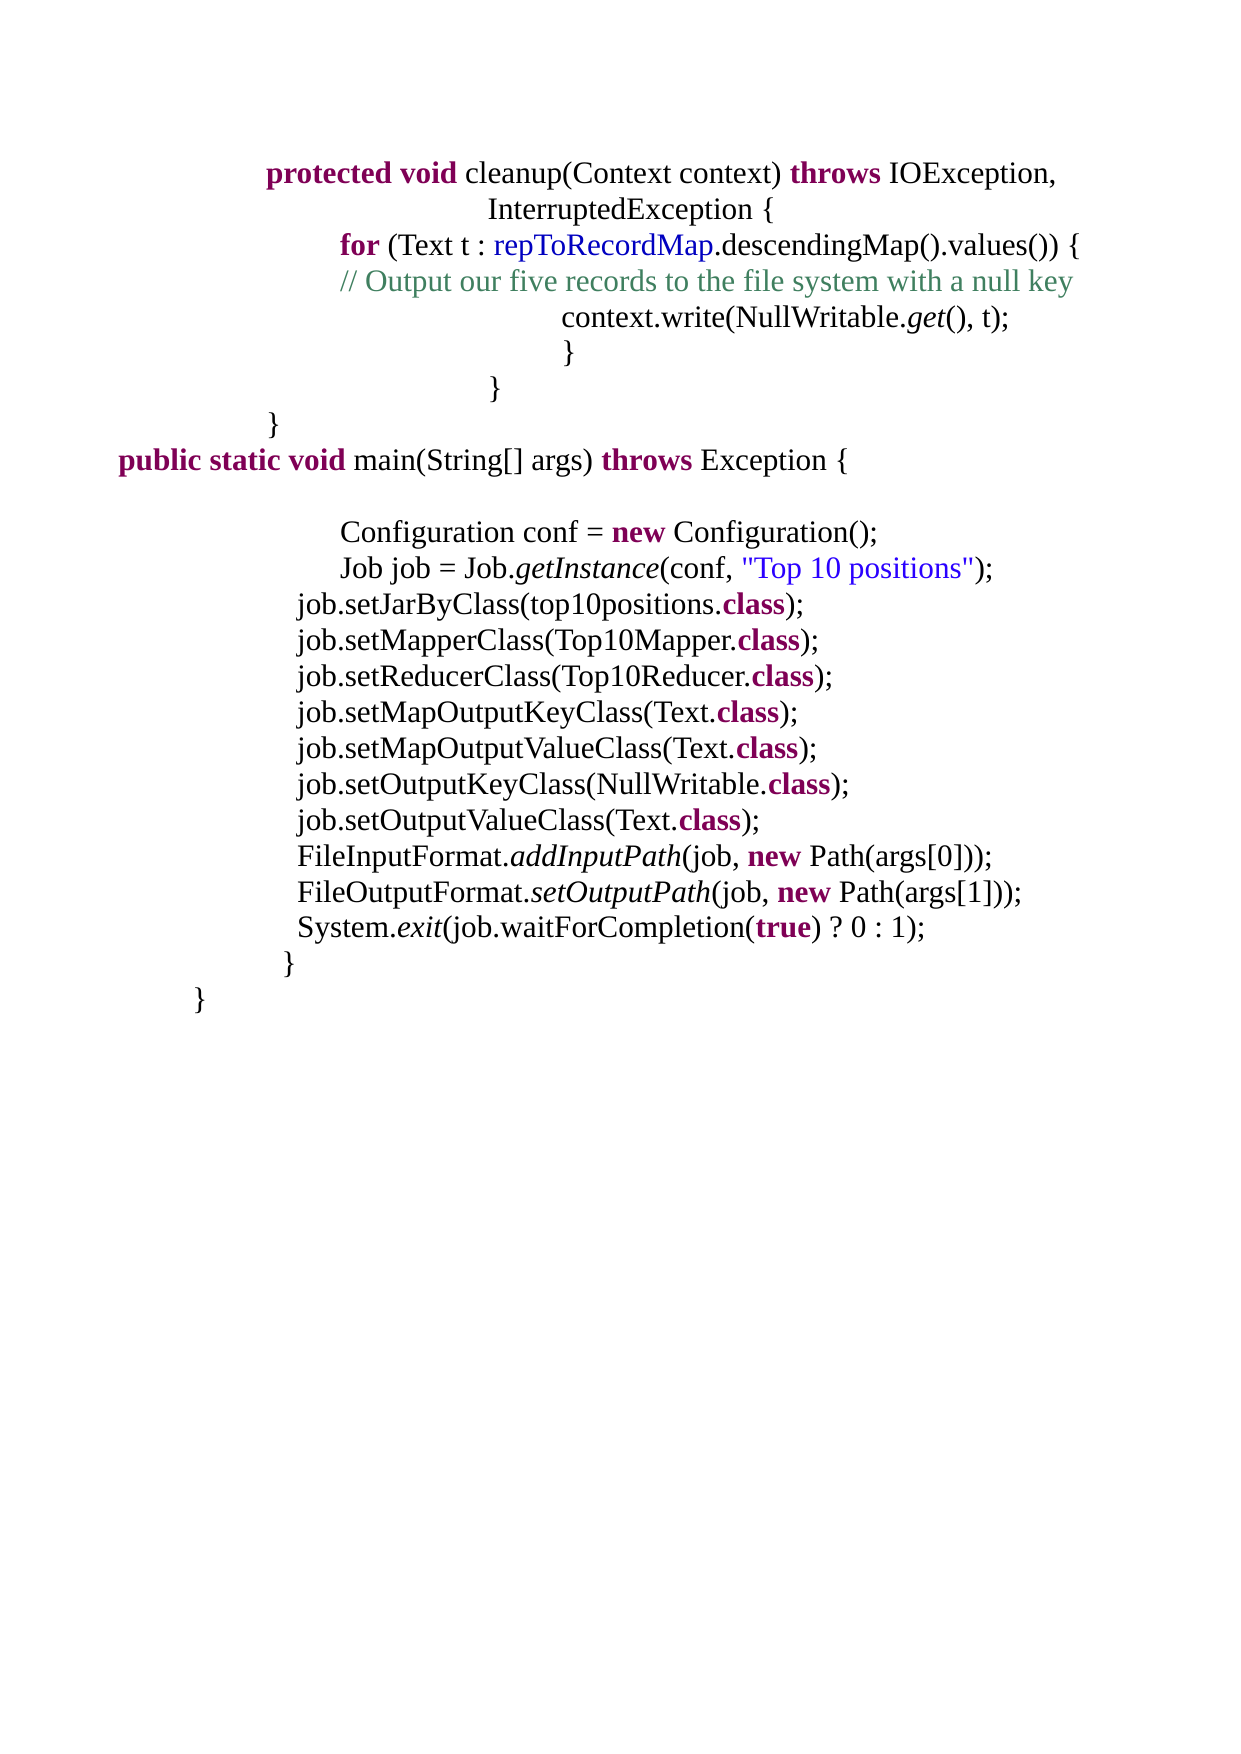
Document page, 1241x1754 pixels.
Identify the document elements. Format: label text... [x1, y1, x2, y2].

text } [118, 334, 1122, 370]
text } [118, 406, 1122, 442]
text Configuration conf = new Configuration(); [118, 513, 1122, 549]
text FileInputFormat.addInputPath(job, new Path(args[0])); [118, 837, 1122, 873]
text job.setReducerClass(Top10Reducer.class); [118, 657, 1122, 693]
text context.write(NullWritable.get(), t); [118, 298, 1122, 334]
text FileOutputFormat.setOutputPath(job, new Path(args[1])); [118, 873, 1122, 909]
text for (Text t : repToRecordMap.descendingMap().values()) { [118, 226, 1122, 262]
text public static void main(String[] args) throws Exception { [118, 442, 1122, 477]
text job.setMapperClass(Top10Mapper.class); [118, 621, 1122, 657]
text Job job = Job.getInstance(conf, "Top 10 positions"); [118, 549, 1122, 585]
text job.setOutputValueClass(Text.class); [118, 801, 1122, 837]
text } [118, 981, 1122, 1017]
text InterruptedException { [118, 190, 1122, 226]
text // Output our five records to the file system with a null key [118, 262, 1122, 298]
text protected void cleanup(Context context) throws IOException, [118, 154, 1122, 190]
text job.setMapOutputValueClass(Text.class); [118, 729, 1122, 765]
text System.exit(job.waitForCompletion(true) ? 0 : 1); [118, 909, 1122, 945]
text job.setOutputKeyClass(NullWritable.class); [118, 765, 1122, 801]
text } [118, 370, 1122, 406]
text job.setMapOutputKeyClass(Text.class); [118, 693, 1122, 729]
text } [118, 945, 1122, 981]
text job.setJarByClass(top10positions.class); [118, 585, 1122, 621]
